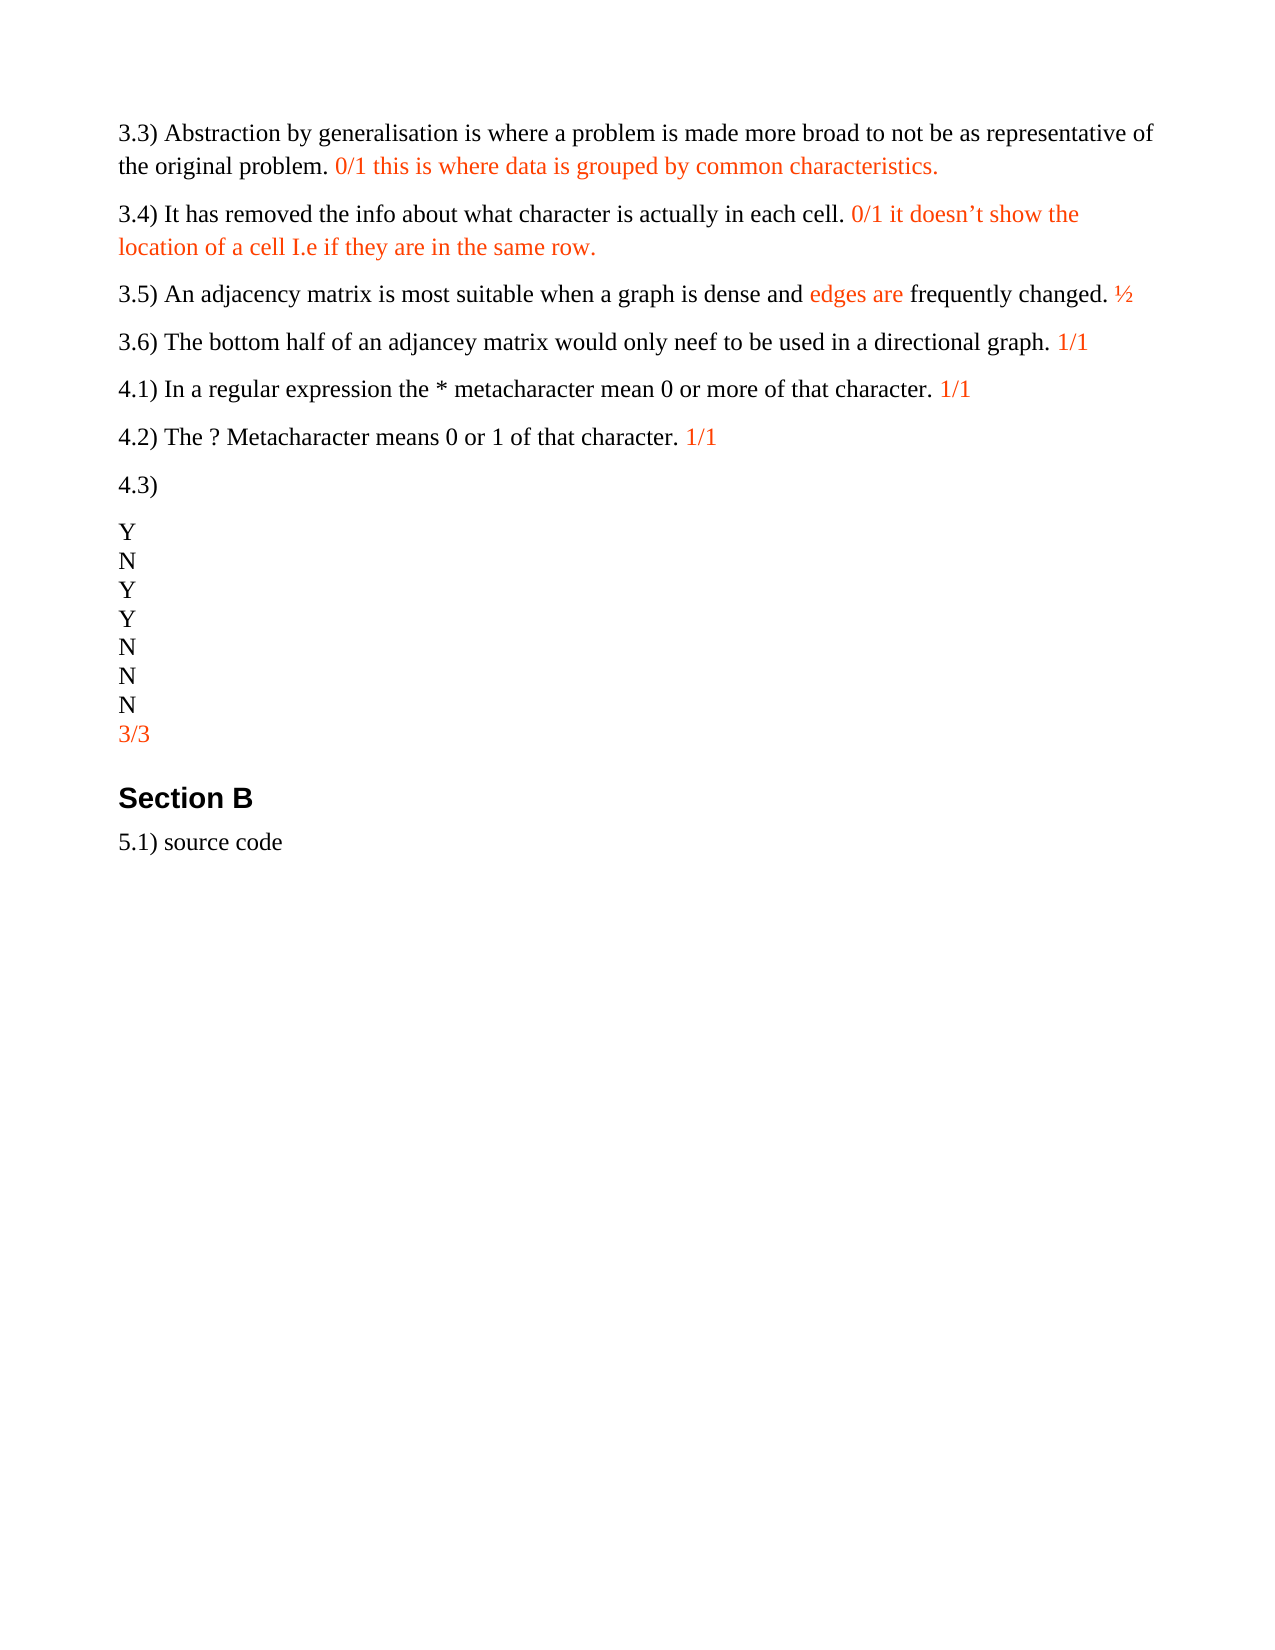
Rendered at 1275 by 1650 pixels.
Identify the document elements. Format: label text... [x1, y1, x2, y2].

text 3.6) The bottom half of an adjancey matrix would only neef to be used in a directional graph. 1/1 [118, 327, 1157, 356]
table_header ­Y [118, 518, 1157, 546]
text 4.2) The ? Metacharacter means 0 or 1 of that character. 1/1 [118, 422, 1157, 451]
subtitle Section B [118, 781, 1157, 814]
text 4.3) [118, 470, 1157, 498]
table_cell N [118, 633, 1157, 661]
text 3/3 [118, 719, 1157, 747]
text 3.5) An adjacency matrix is most suitable when a graph is dense and edges are frequently changed. ½ [118, 279, 1157, 308]
text 5.1) source code [118, 827, 1157, 856]
text 3.4) It has removed the info about what character is actually in each cell. 0/1 it doesn’t show the location of a cell I.e if they are in the same row. [118, 199, 1157, 261]
text 4.1) In a regular expression the * metacharacter mean 0 or more of that character. 1/1 [118, 374, 1157, 403]
table_cell N [118, 690, 1157, 719]
table_cell N [118, 546, 1157, 575]
table_cell Y [118, 604, 1157, 632]
text 3.3) Abstraction by generalisation is where a problem is made more broad to not be as representative of the original problem. 0/1 this is where data is grouped by common characteristics. [118, 118, 1157, 180]
table_cell Y [118, 575, 1157, 604]
table_cell N [118, 661, 1157, 690]
